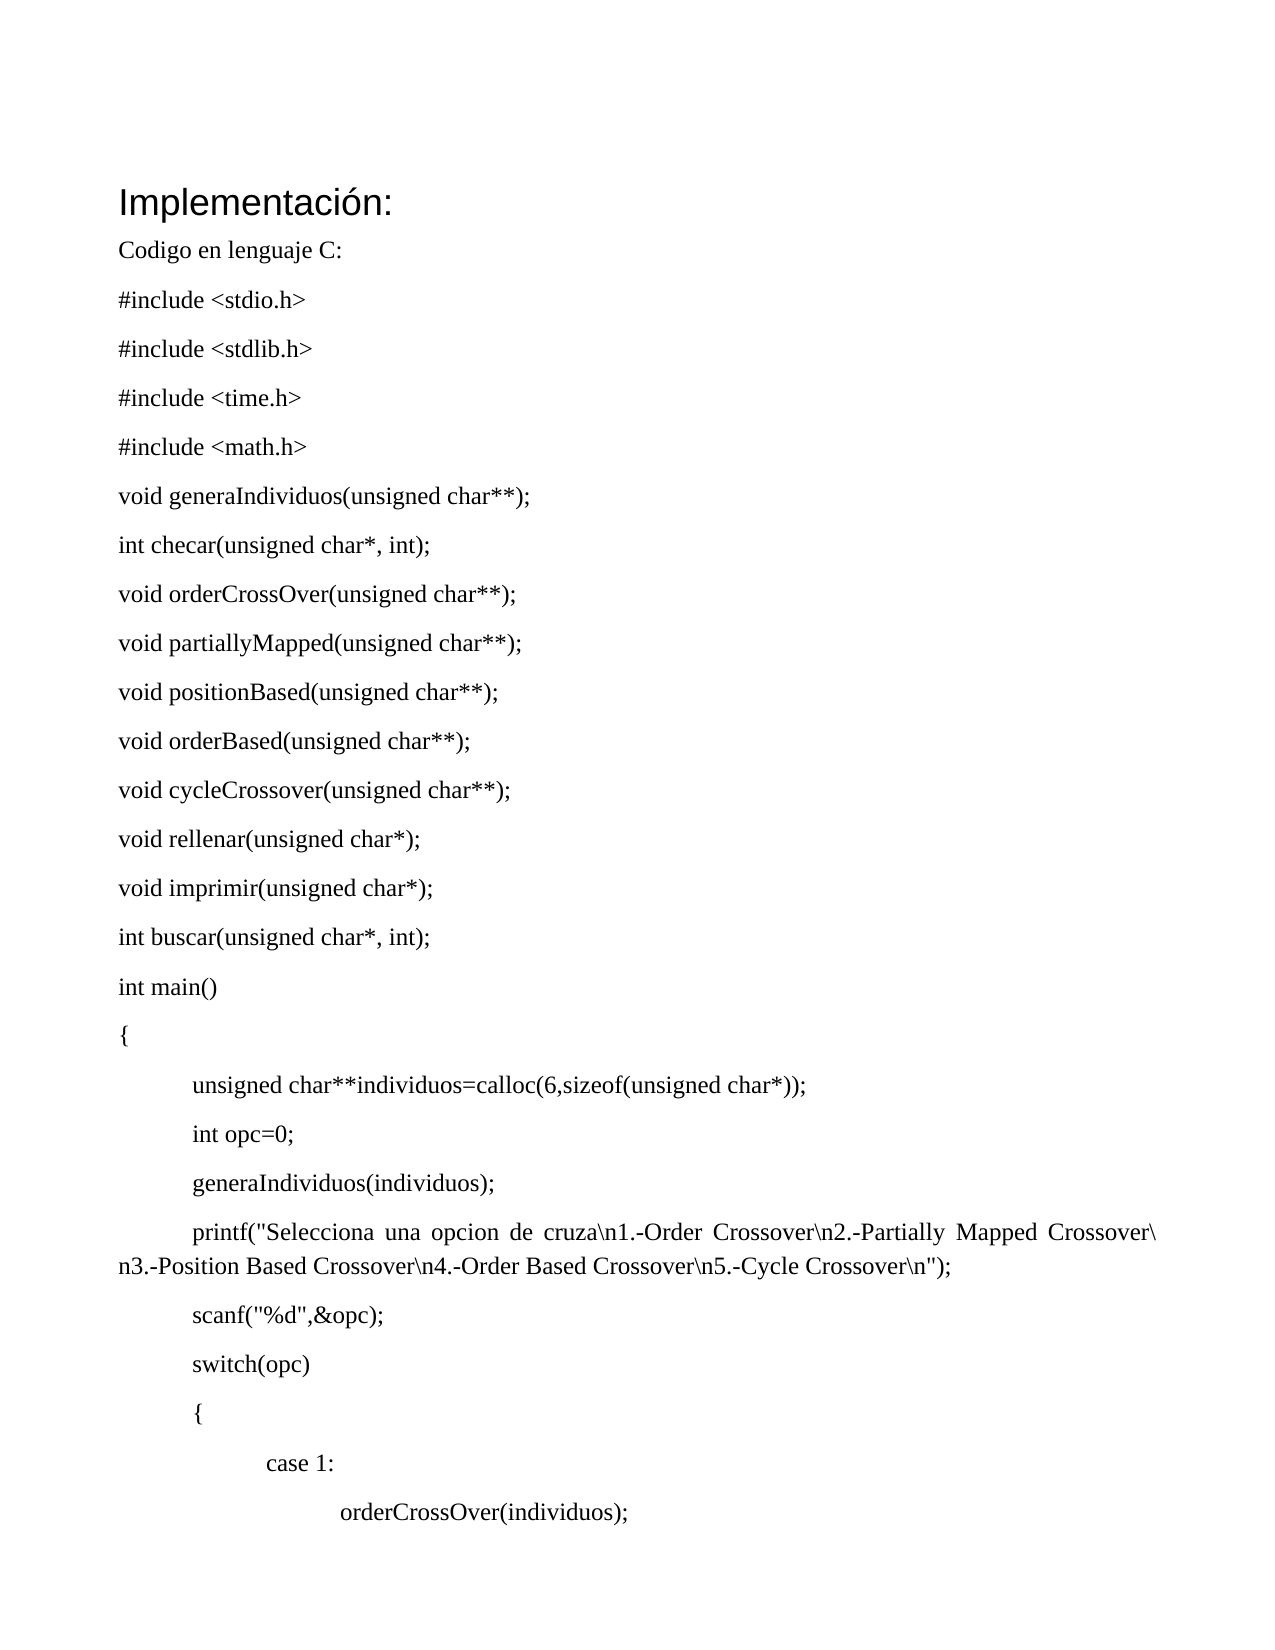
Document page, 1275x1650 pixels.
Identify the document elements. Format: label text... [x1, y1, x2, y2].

subtitle Implementación: [118, 180, 1157, 223]
text void positionBased(unsigned char**); [118, 677, 1157, 706]
text void orderBased(unsigned char**); [118, 726, 1157, 755]
text Codigo en lenguaje C: [118, 236, 1157, 264]
text int main() [118, 972, 1157, 1000]
text int opc=0; [118, 1119, 1157, 1147]
text #include <math.h> [118, 432, 1157, 461]
text { [118, 1021, 1157, 1049]
text void partiallyMapped(unsigned char**); [118, 628, 1157, 657]
text void cycleCrossover(unsigned char**); [118, 775, 1157, 804]
text scanf("%d",&opc); [118, 1300, 1157, 1329]
text generaIndividuos(individuos); [118, 1168, 1157, 1197]
text #include <stdlib.h> [118, 334, 1157, 362]
text #include <stdio.h> [118, 285, 1157, 313]
text case 1: [118, 1448, 1157, 1476]
text orderCrossOver(individuos); [118, 1497, 1157, 1525]
text #include <time.h> [118, 383, 1157, 412]
text void orderCrossOver(unsigned char**); [118, 579, 1157, 608]
text void generaIndividuos(unsigned char**); [118, 481, 1157, 510]
text unsigned char**individuos=calloc(6,sizeof(unsigned char*)); [118, 1070, 1157, 1098]
text int checar(unsigned char*, int); [118, 530, 1157, 559]
text printf("Selecciona una opcion de cruza\n1.-Order Crossover\n2.-Partially Mapped Crossover\n3.-Position Based Crossover\n4.-Order Based Crossover\n5.-Cycle Crossover\n"); [118, 1217, 1157, 1280]
text { [118, 1398, 1157, 1427]
text void imprimir(unsigned char*); [118, 873, 1157, 902]
text switch(opc) [118, 1349, 1157, 1378]
text int buscar(unsigned char*, int); [118, 922, 1157, 951]
text void rellenar(unsigned char*); [118, 824, 1157, 853]
